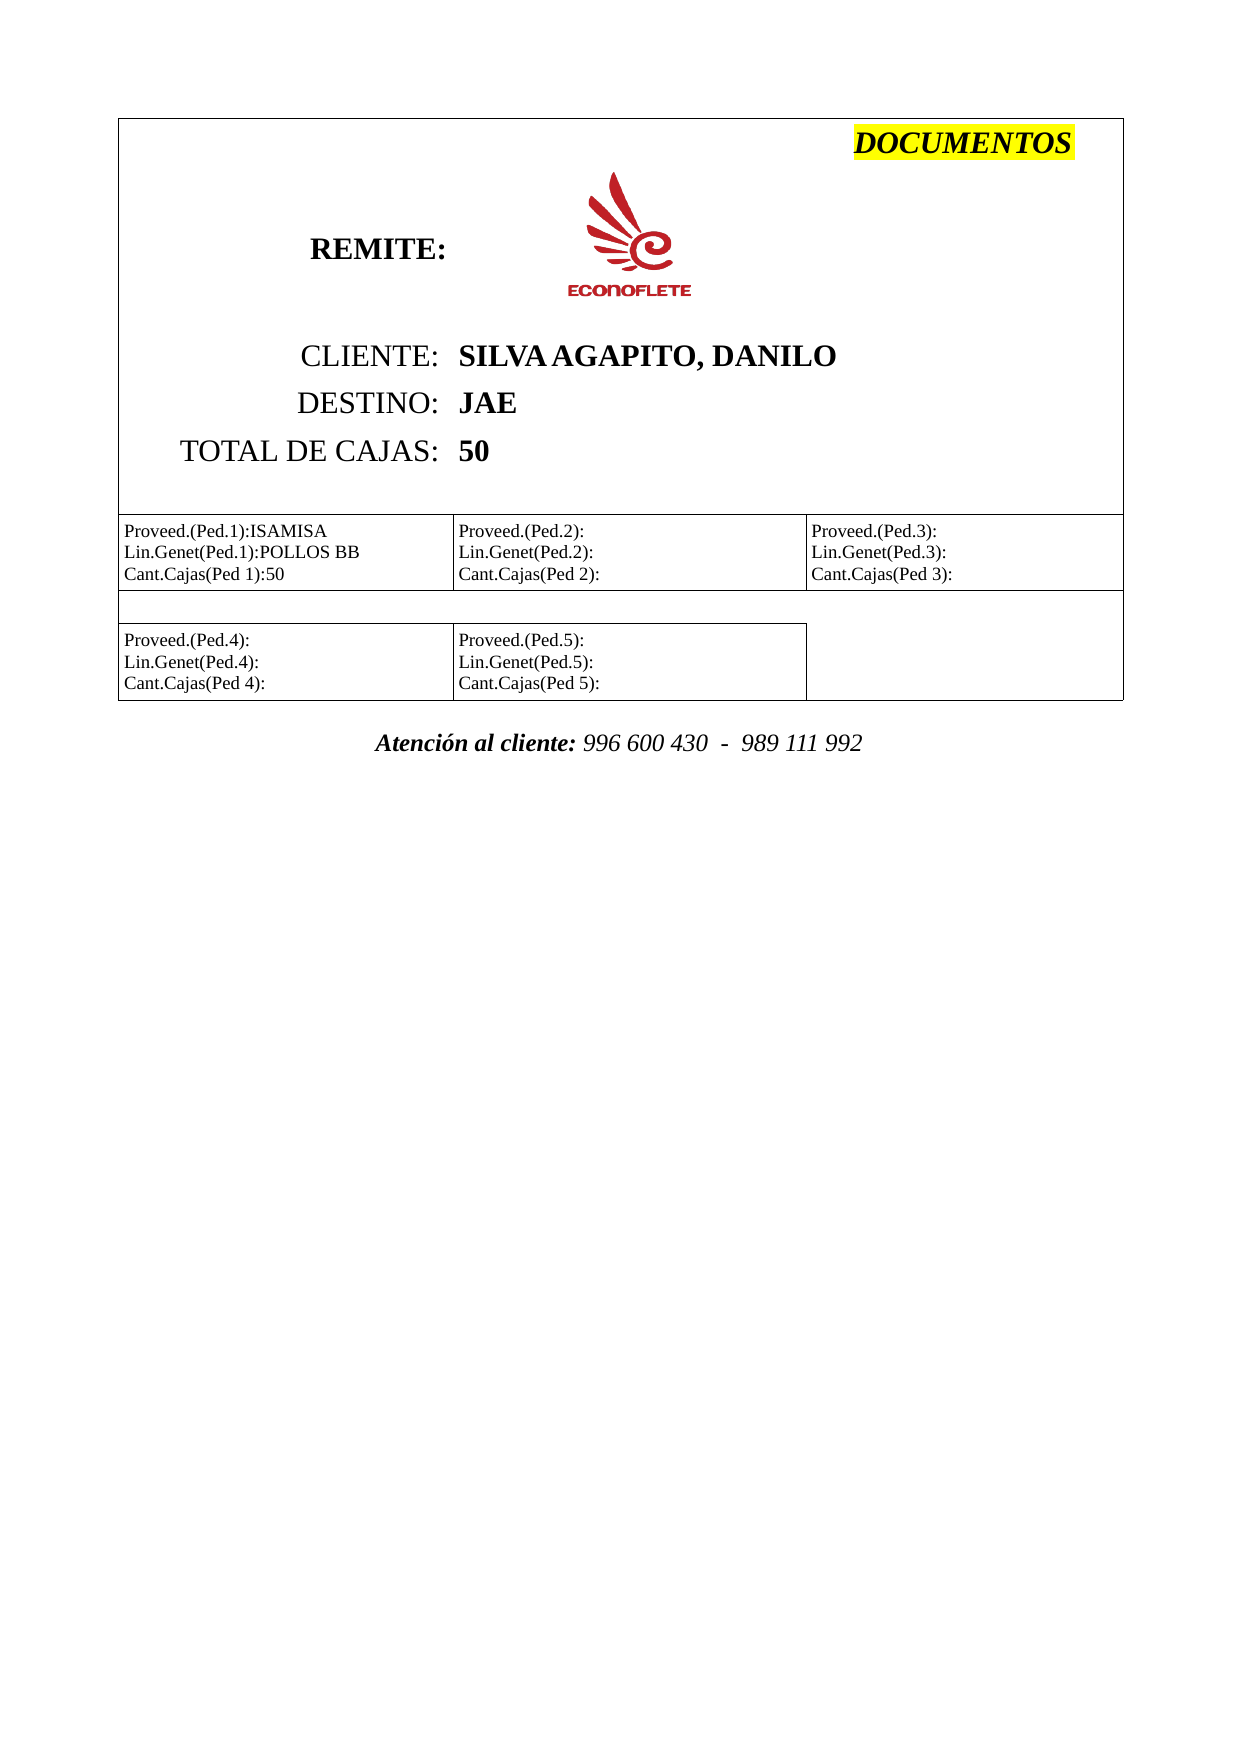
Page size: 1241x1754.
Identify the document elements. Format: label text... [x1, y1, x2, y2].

table_cell CLIENTE: [119, 332, 453, 379]
table_cell Proveed.(Ped.5): Lin.Genet(Ped.5): Cant.Cajas(Ped 5): [454, 624, 806, 699]
table_cell [806, 166, 1123, 332]
table_cell SILVA AGAPITO, DANILO [453, 332, 1123, 379]
table_cell [806, 474, 1123, 514]
table_cell [119, 591, 453, 623]
picture [552, 171, 707, 297]
table_cell [453, 591, 806, 623]
table_cell [453, 166, 806, 332]
table_cell 50 [453, 426, 1123, 474]
table_cell [807, 623, 1123, 699]
table_cell [806, 379, 1123, 426]
table_header DOCUMENTOS [806, 119, 1123, 166]
table_cell [119, 474, 453, 514]
table_header [119, 119, 453, 166]
table_cell DESTINO: [119, 379, 453, 426]
text Atención al cliente: 996 600 430 - 989 111 992 [118, 728, 1122, 757]
table_cell Proveed.(Ped.4): Lin.Genet(Ped.4): Cant.Cajas(Ped 4): [119, 624, 453, 699]
table_cell REMITE: [119, 166, 453, 332]
table_cell Proveed.(Ped.1):ISAMISA Lin.Genet(Ped.1):POLLOS BB Cant.Cajas(Ped 1):50 [119, 515, 453, 590]
table_header [453, 119, 806, 166]
table_cell TOTAL DE CAJAS: [119, 426, 453, 474]
table_cell Proveed.(Ped.3): Lin.Genet(Ped.3): Cant.Cajas(Ped 3): [807, 515, 1123, 590]
table_cell [806, 591, 1123, 623]
table_cell [453, 474, 806, 514]
table_cell Proveed.(Ped.2): Lin.Genet(Ped.2): Cant.Cajas(Ped 2): [454, 515, 806, 590]
table_cell JAE [453, 379, 806, 426]
